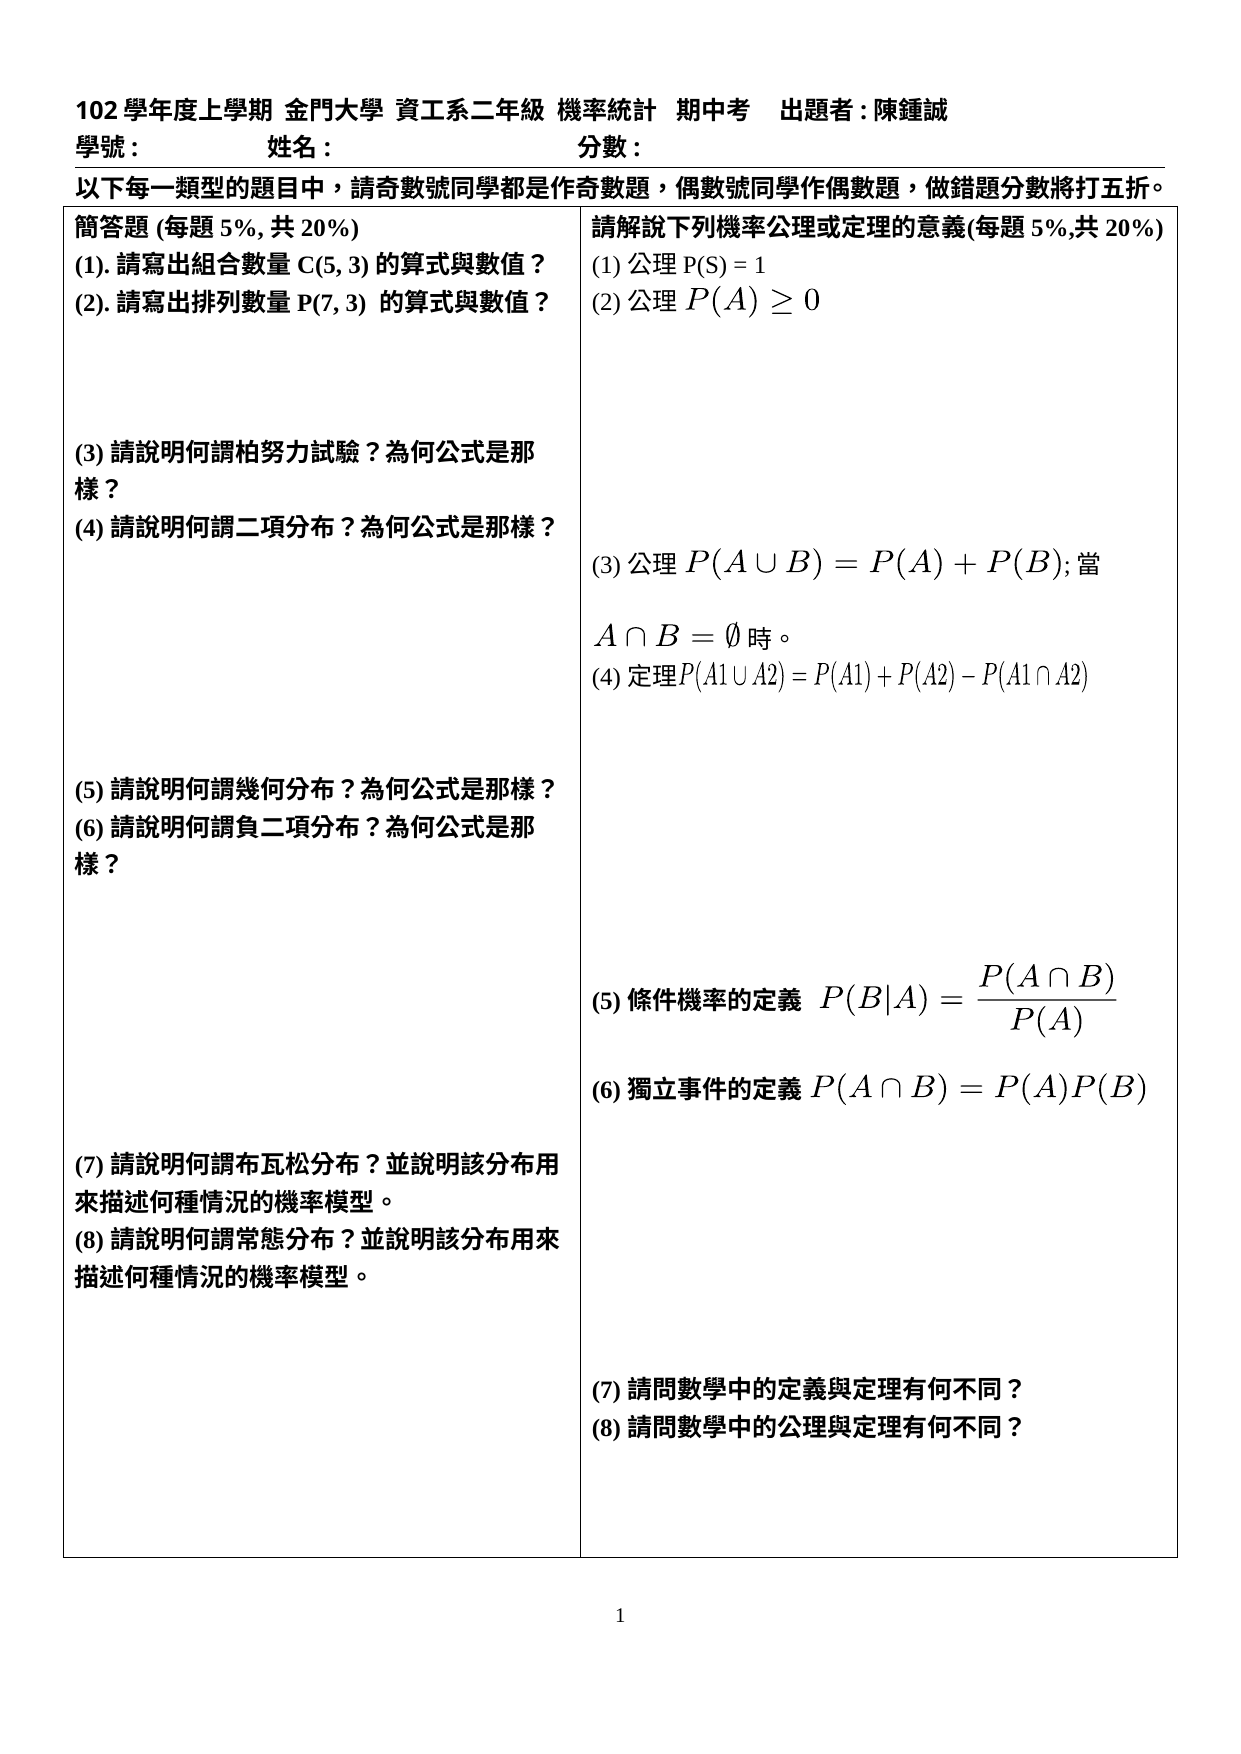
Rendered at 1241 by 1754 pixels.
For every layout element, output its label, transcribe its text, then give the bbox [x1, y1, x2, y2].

text 以下每一類型的題目中，請奇數號同學都是作奇數題，偶數號同學作偶數題，做錯題分數將打五折。 [75, 168, 1165, 206]
text 學號 : 姓名 : 分數 : [75, 127, 1165, 167]
table_header 請解說下列機率公理或定理的意義(每題 5%,共 20%) (1) 公理 P(S) = 1 (2) 公理 (3) 公理 ; 當 時。 (4) 定理 (5) 條件機率的定義 (6) 獨立事件的定義 (7) 請問數學中的定義與定理有何不同？ (8) 請問數學中的公理與定理有何不同？ [581, 207, 1177, 1557]
table_header 簡答題 (每題 5%, 共 20%) (1). 請寫出組合數量 C(5, 3) 的算式與數值？ (2). 請寫出排列數量 P(7, 3) 的算式與數值？ (3) 請說明何謂柏努力試驗？為何公式是那樣？ (4) 請說明何謂二項分布？為何公式是那樣？ (5) 請說明何謂幾何分布？為何公式是那樣？ (6) 請說明何謂負二項分布？為何公式是那樣？ (7) 請說明何謂布瓦松分布？並說明該分布用來描述何種情況的機率模型。 (8) 請說明何謂常態分布？並說明該分布用來描述何種情況的機率模型。 [64, 207, 580, 1557]
text 102學年度上學期 金門大學 資工系二年級 機率統計 期中考 出題者 : 陳鍾誠 [75, 90, 1165, 127]
